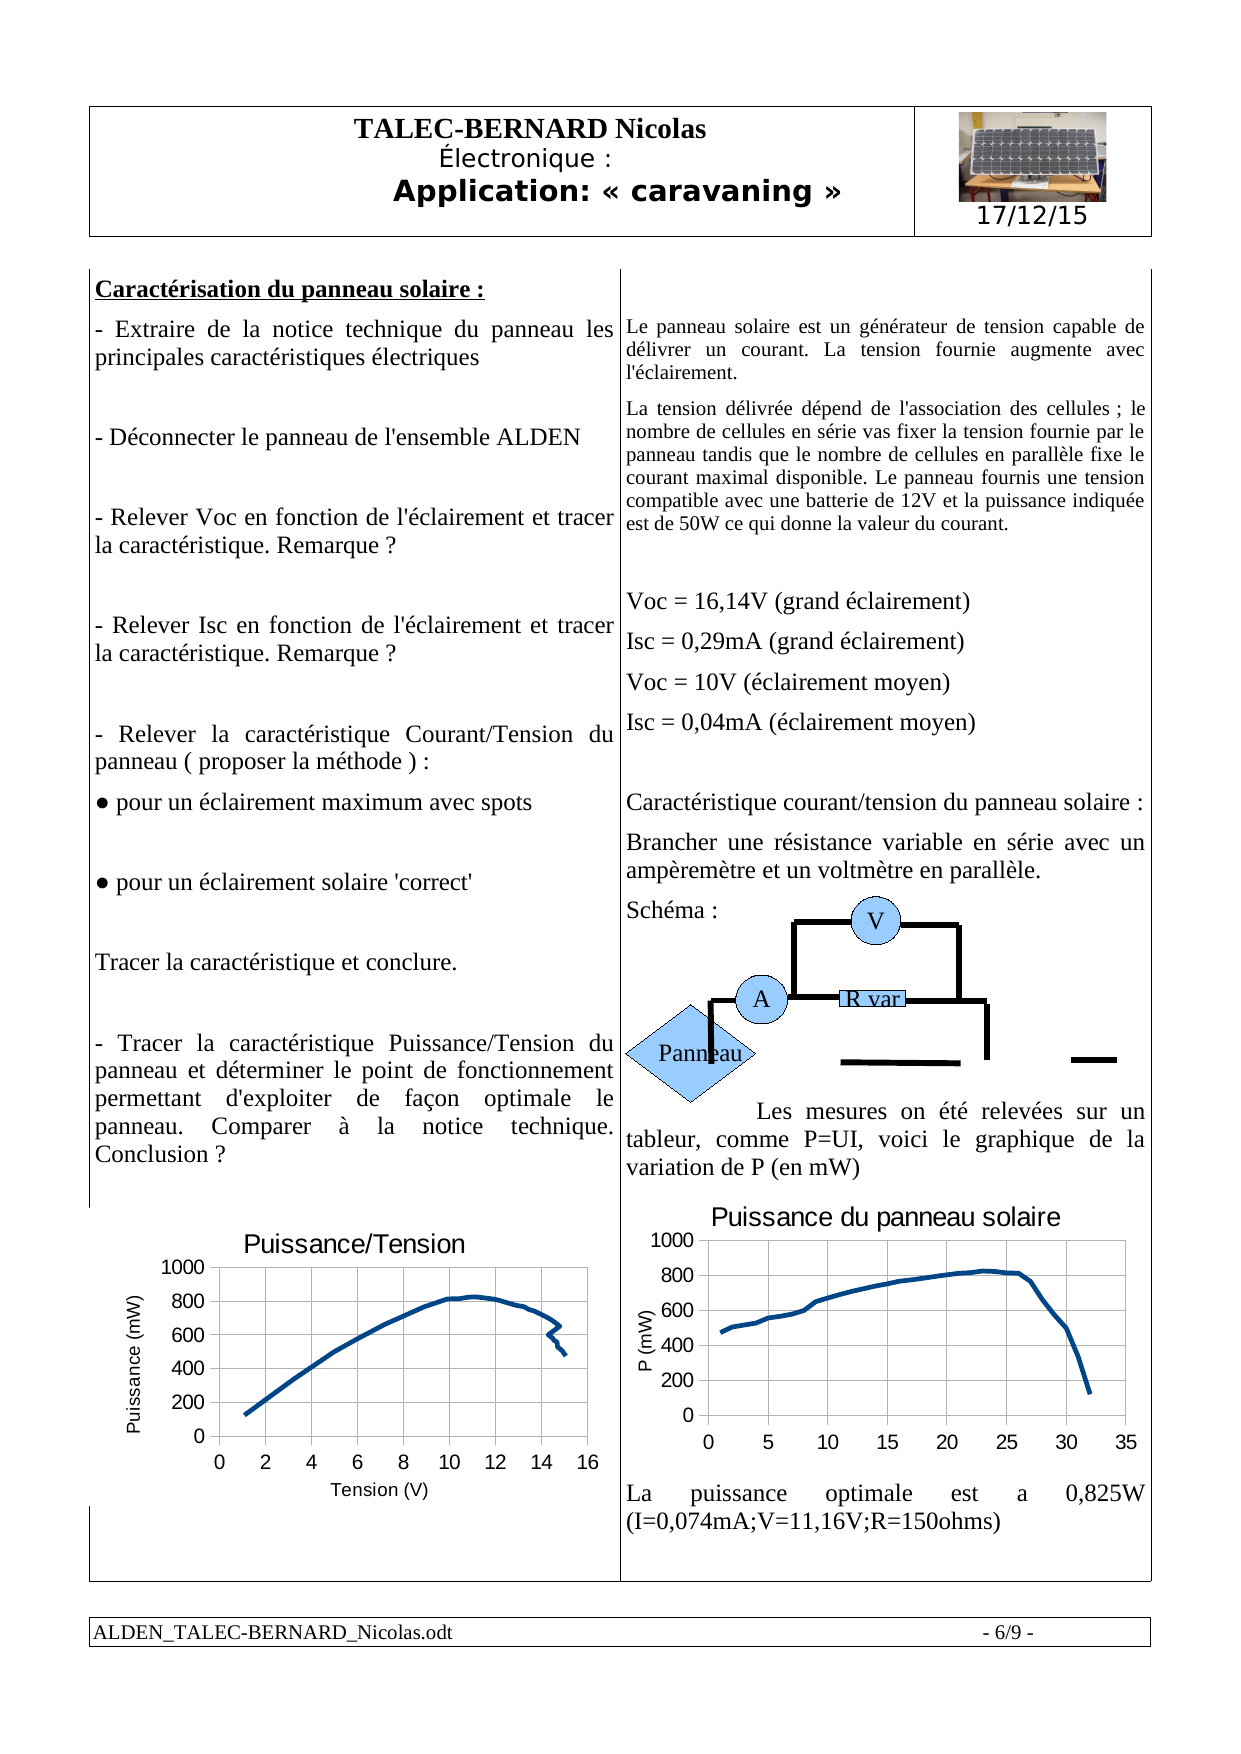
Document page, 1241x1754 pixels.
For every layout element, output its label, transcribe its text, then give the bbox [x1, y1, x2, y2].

table_cell Caractérisation du panneau solaire : - Extraire de la notice technique du panneau les principales caractéristiques électriques - Déconnecter le panneau de l'ensemble ALDEN - Relever Voc en fonction de l'éclairement et tracer la caractéristique. Remarque ? - Relever Isc en fonction de l'éclairement et tracer la caractéristique. Remarque ? - Relever la caractéristique Courant/Tension du panneau ( proposer la méthode ) : ● pour un éclairement maximum avec spots ● pour un éclairement solaire 'correct' Tracer la caractéristique et conclure. - Tracer la caractéristique Puissance/Tension du panneau et déterminer le point de fonctionnement permettant d'exploiter de façon optimale le panneau. Comparer à la notice technique. Conclusion ? [90, 269, 620, 1207]
picture [958, 112, 1107, 202]
table_cell [90, 1507, 620, 1581]
table_cell Le panneau solaire est un générateur de tension capable de délivrer un courant. La tension fournie augmente avec l'éclairement. La tension délivrée dépend de l'association des cellules ; le nombre de cellules en série vas fixer la tension fournie par le panneau tandis que le nombre de cellules en parallèle fixe le courant maximal disponible. Le panneau fournis une tension compatible avec une batterie de 12V et la puissance indiquée est de 50W ce qui donne la valeur du courant. Voc = 16,14V (grand éclairement) Isc = 0,29mA (grand éclairement) Voc = 10V (éclairement moyen) Isc = 0,04mA (éclairement moyen) Caractéristique courant/tension du panneau solaire : Brancher une résistance variable en série avec un ampèremètre et un voltmètre en parallèle. Schéma : Les mesures on été relevées sur un tableur, comme P=UI, voici le graphique de la variation de P (en mW) La puissance optimale est a 0,825W (I=0,074mA;V=11,16V;R=150ohms) [621, 269, 1151, 1581]
